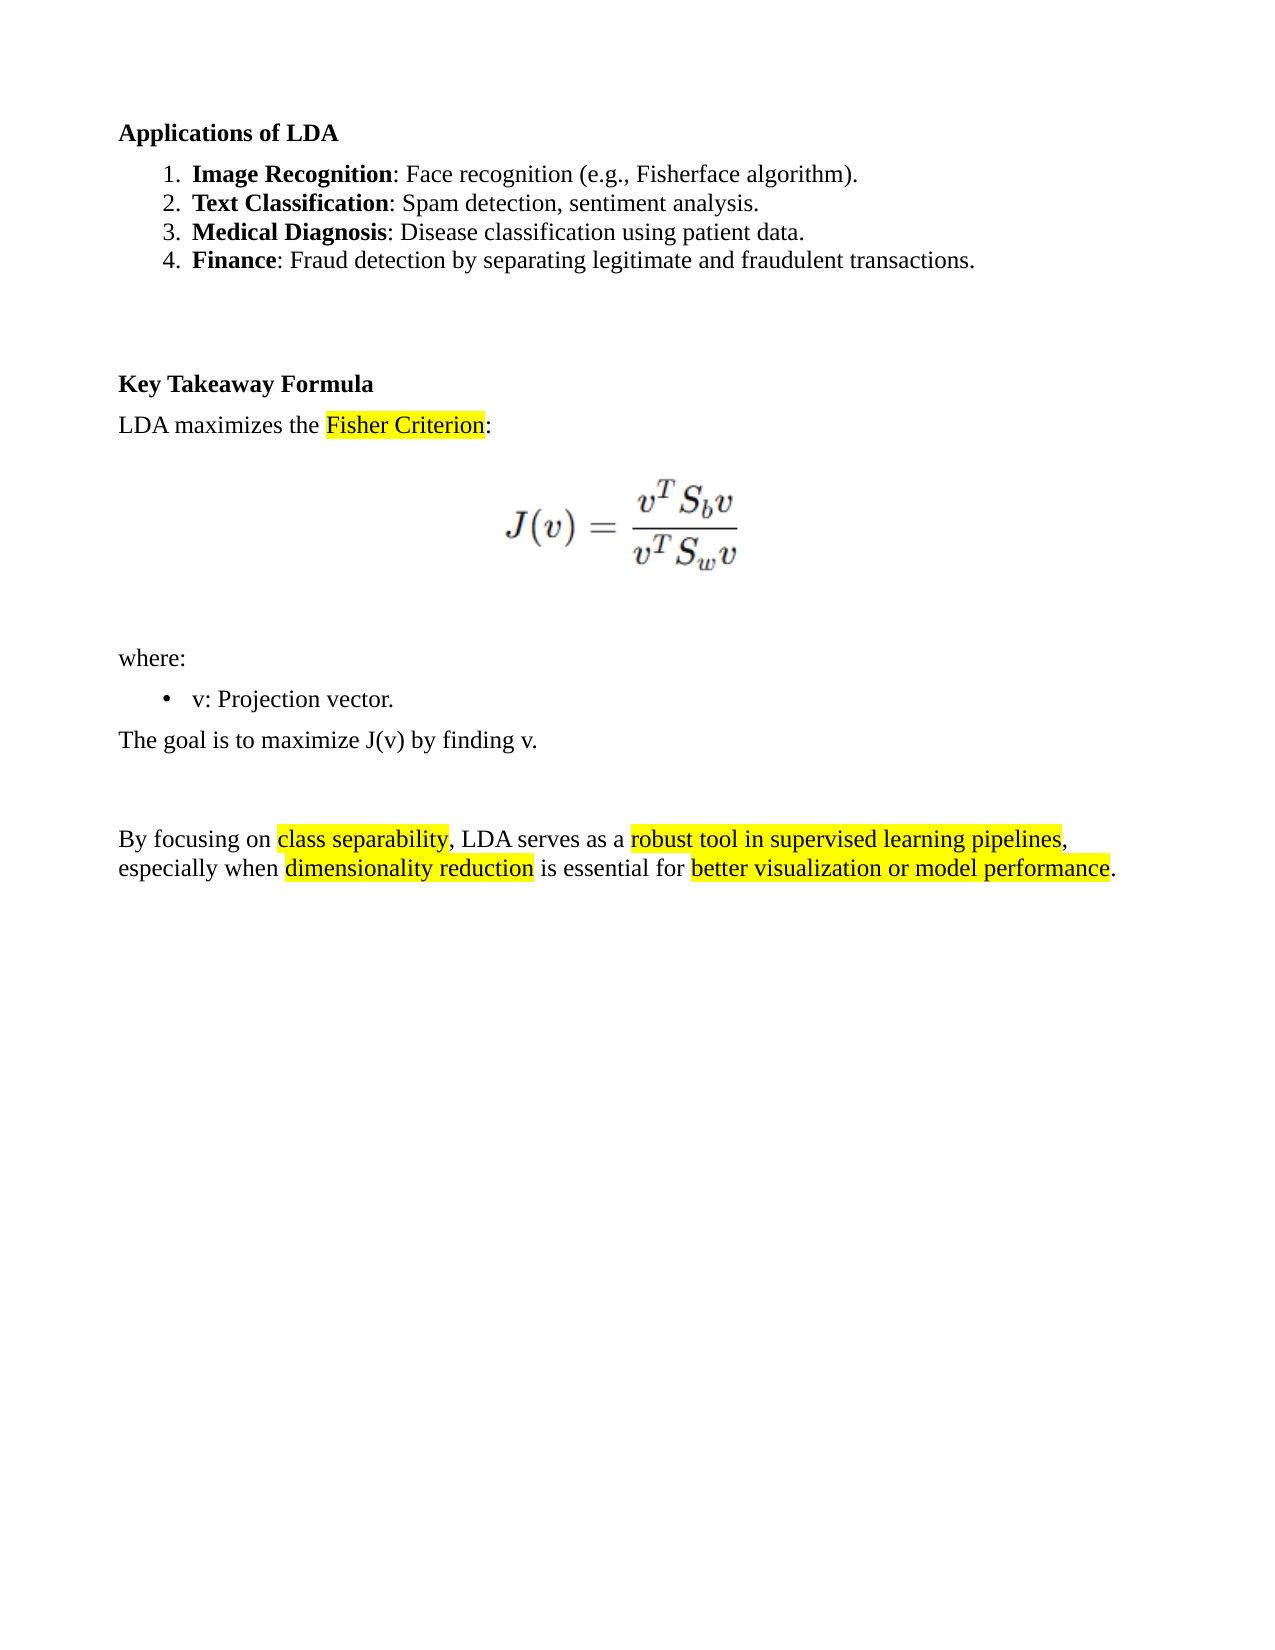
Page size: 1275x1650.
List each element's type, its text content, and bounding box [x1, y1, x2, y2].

list v: Projection vector. [162, 684, 1157, 713]
text ​ [118, 452, 1157, 631]
list Finance: Fraud detection by separating legitimate and fraudulent transactions. [162, 246, 1157, 274]
text LDA maximizes the Fisher Criterion: [118, 411, 1157, 439]
list Image Recognition: Face recognition (e.g., Fisherface algorithm). [162, 159, 1157, 188]
list Text Classification: Spam detection, sentiment analysis. [162, 188, 1157, 217]
text By focusing on class separability, LDA serves as a robust tool in supervised learning pipelines, especially when dimensionality reduction is essential for better visualization or model performance. [118, 824, 1157, 882]
text The goal is to maximize J(v) by finding v. [118, 726, 1157, 754]
subtitle Key Takeaway Formula [118, 369, 1157, 398]
text where: [118, 643, 1157, 672]
subtitle Applications of LDA [118, 118, 1157, 147]
list Medical Diagnosis: Disease classification using patient data. [162, 217, 1157, 246]
picture [481, 451, 794, 602]
